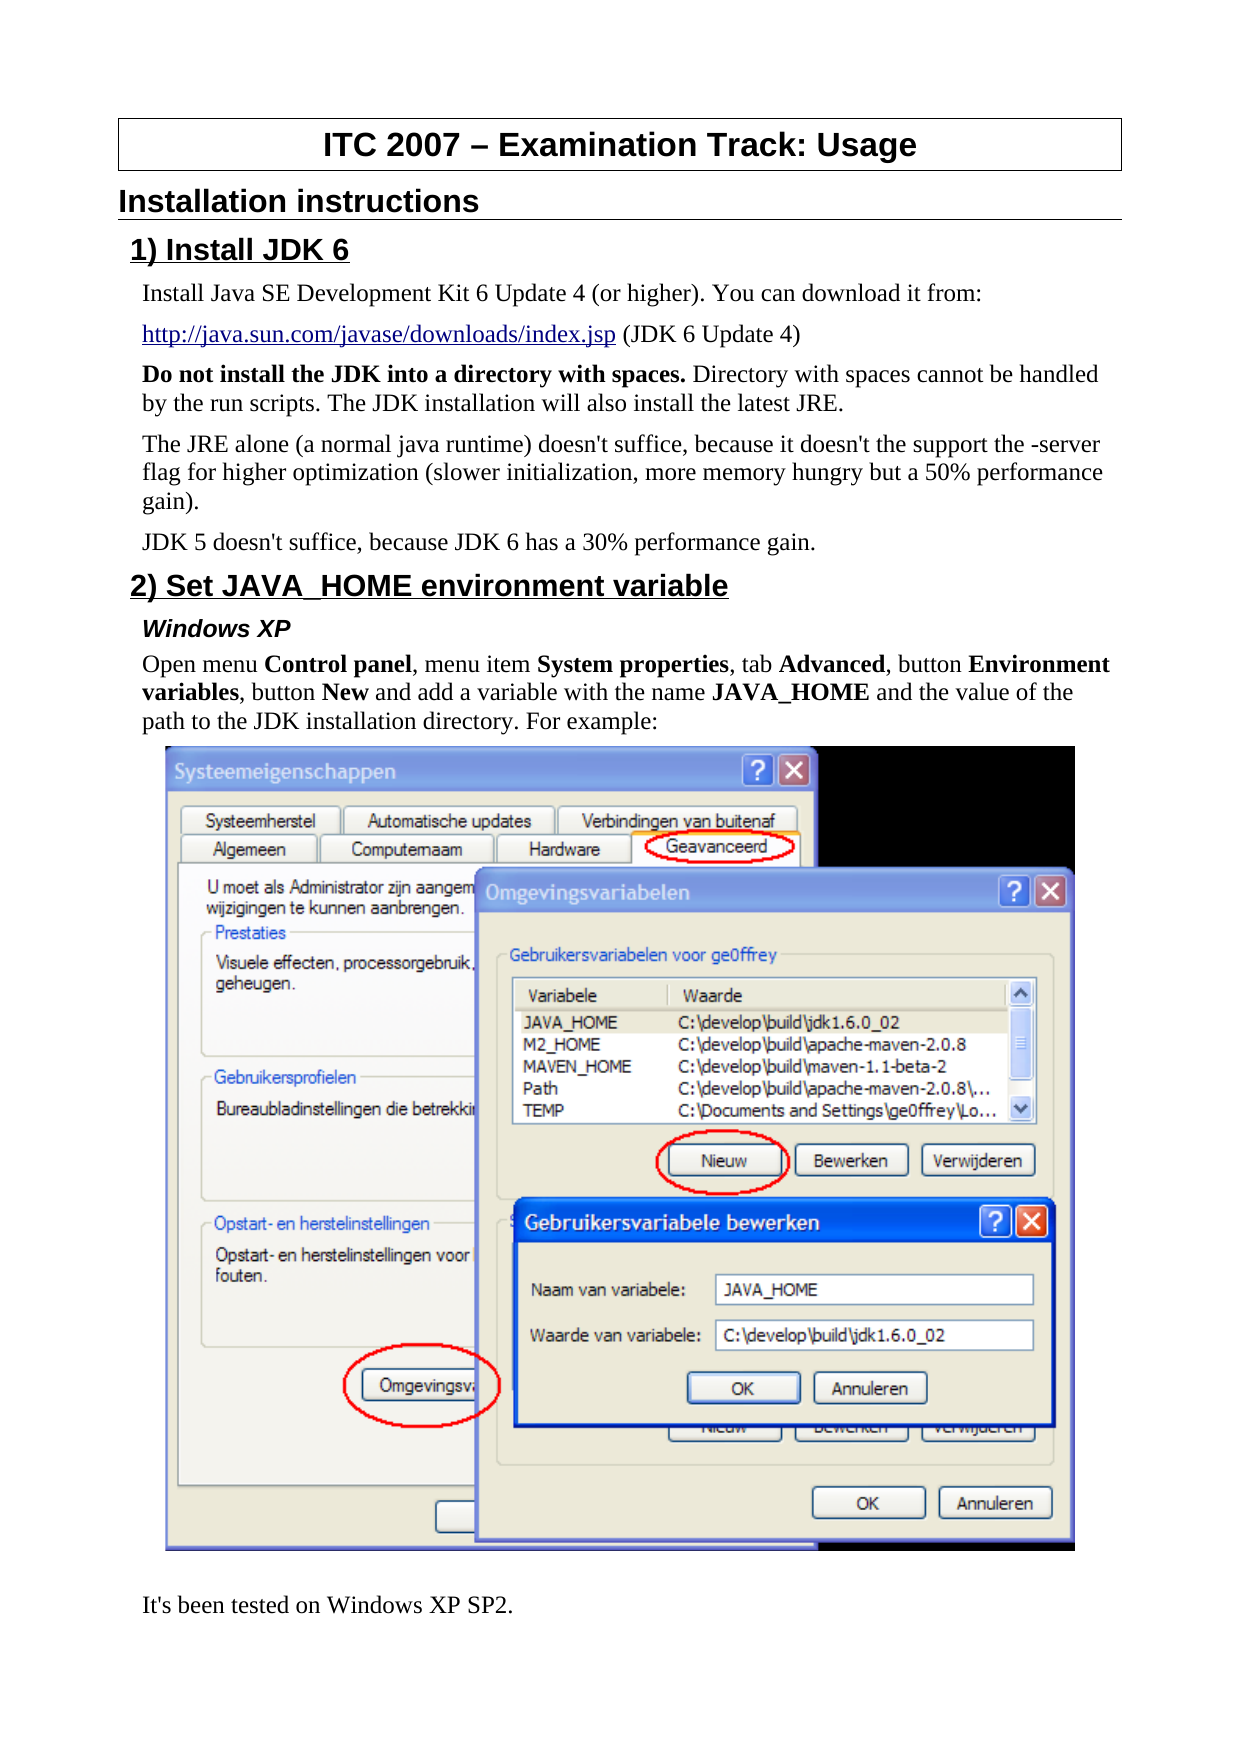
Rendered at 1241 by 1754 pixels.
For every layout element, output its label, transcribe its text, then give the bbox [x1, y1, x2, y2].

subtitle 2) Set JAVA_HOME environment variable [130, 567, 1122, 602]
text Install Java SE Development Kit 6 Update 4 (or higher). You can download it from: [142, 278, 1122, 307]
subtitle Windows XP [142, 614, 1122, 643]
subtitle Installation instructions [118, 182, 1122, 219]
text Do not install the JDK into a directory with spaces. Directory with spaces cannot be handled by the run scripts. The JDK installation will also install the latest JRE. [142, 359, 1122, 417]
subtitle ITC 2007 – Examination Track: Usage [119, 119, 1121, 170]
subtitle 1) Install JDK 6 [130, 231, 1122, 267]
text JDK 5 doesn't suffice, because JDK 6 has a 30% performance gain. [142, 527, 1122, 555]
text http://java.sun.com/javase/downloads/index.jsp (JDK 6 Update 4) [142, 319, 1122, 348]
text It's been tested on Windows XP SP2. [142, 1591, 1122, 1619]
text Open menu Control panel, menu item System properties, tab Advanced, button Environment variables, button New and add a variable with the name JAVA_HOME and the value of the path to the JDK installation directory. For example: [142, 649, 1122, 735]
text The JRE alone (a normal java runtime) doesn't suffice, because it doesn't the support the -server flag for higher optimization (slower initialization, more memory hungry but a 50% performance gain). [142, 429, 1122, 515]
